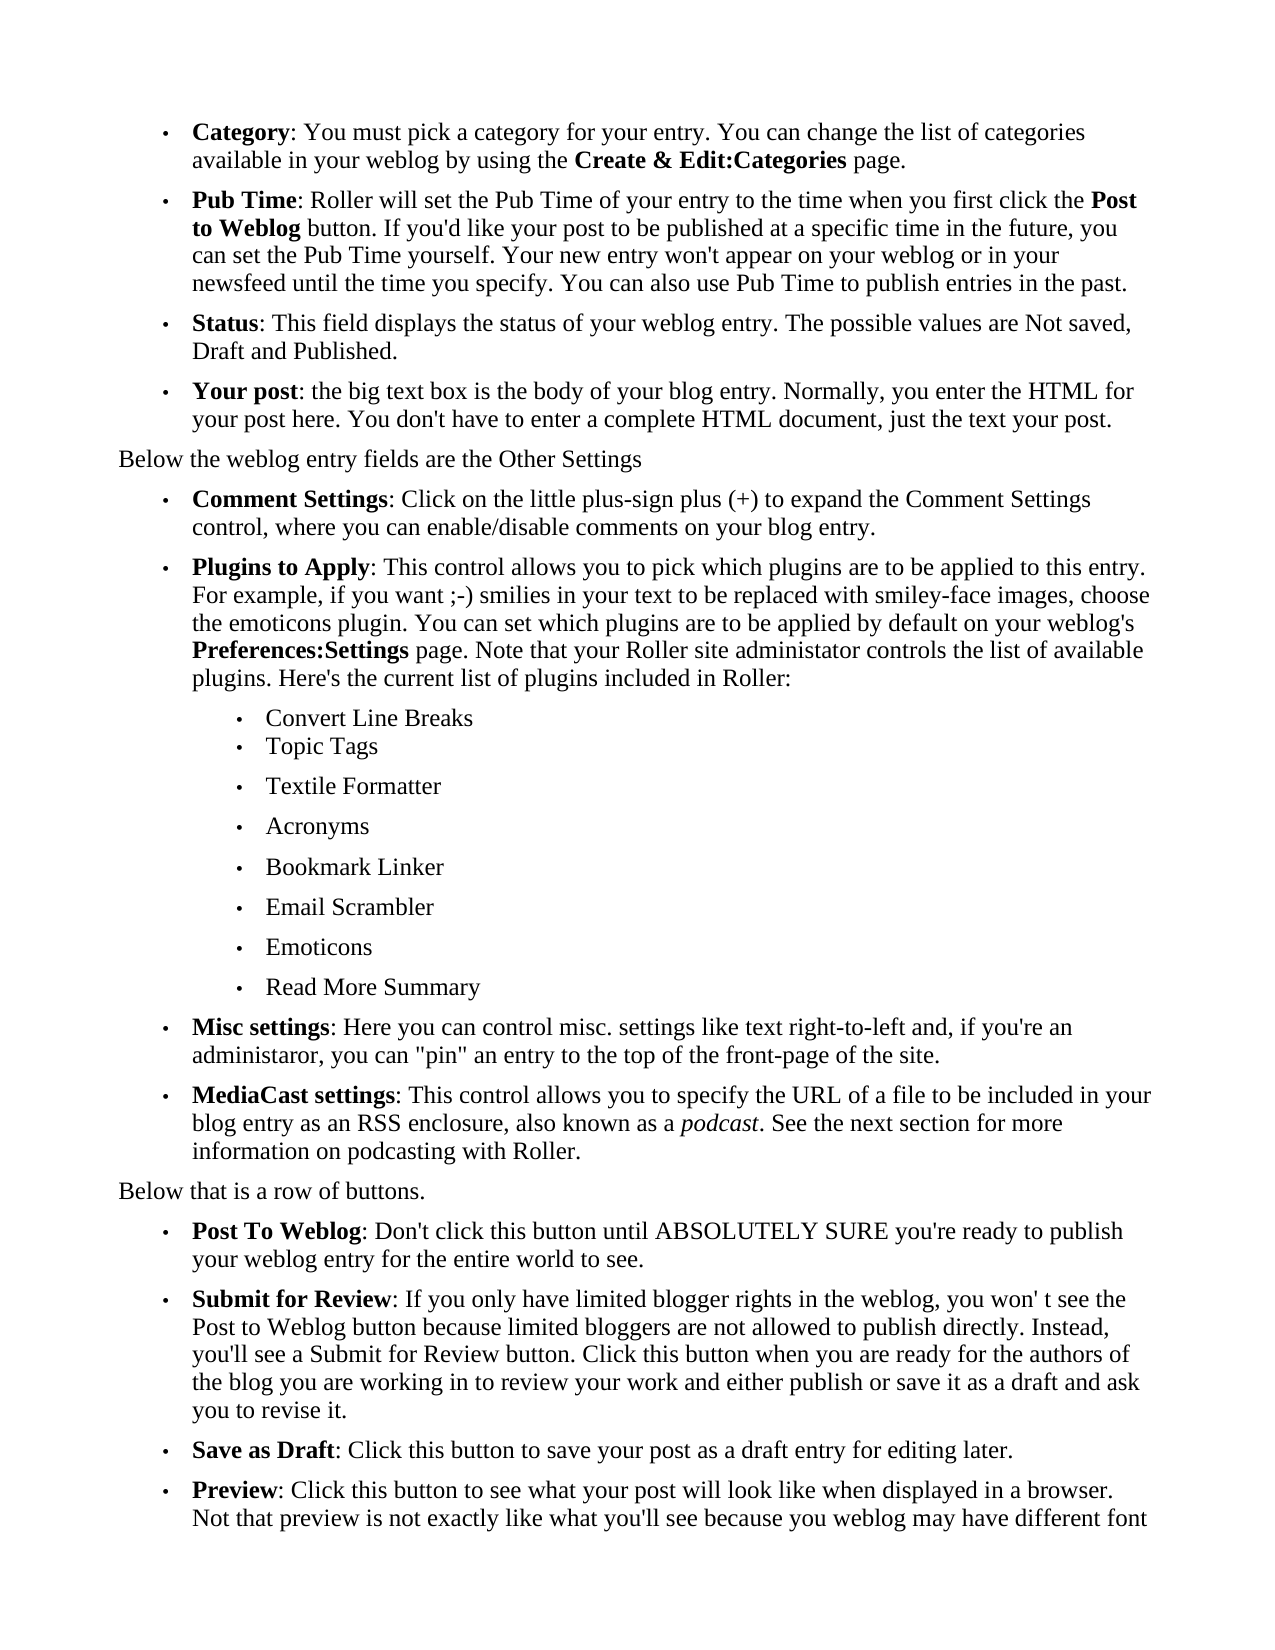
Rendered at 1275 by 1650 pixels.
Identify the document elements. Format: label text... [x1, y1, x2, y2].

list Bookmark Linker [236, 853, 1157, 880]
list MediaCast settings: This control allows you to specify the URL of a file to be included in your blog entry as an RSS enclosure, also known as a podcast. See the next section for more information on podcasting with Roller. [162, 1081, 1157, 1164]
list Plugins to Apply: This control allows you to pick which plugins are to be applied to this entry. For example, if you want ;-) smilies in your text to be replaced with smiley-face images, choose the emoticons plugin. You can set which plugins are to be applied by default on your weblog's Preferences:Settings page. Note that your Roller site administator controls the list of available plugins. Here's the current list of plugins included in Roller: [162, 553, 1157, 692]
list Acronyms [236, 812, 1157, 840]
list Pub Time: Roller will set the Pub Time of your entry to the time when you first click the Post to Weblog button. If you'd like your post to be published at a specific time in the future, you can set the Pub Time yourself. Your new entry won't appear on your weblog or in your newsfeed until the time you specify. You can also use Pub Time to publish entries in the past. [162, 186, 1157, 297]
list Your post: the big text box is the body of your blog entry. Normally, you enter the HTML for your post here. You don't have to enter a complete HTML document, just the text your post. [162, 377, 1157, 433]
list Read More Summary [236, 973, 1157, 1001]
text Below that is a row of buttons. [118, 1177, 1157, 1205]
list Convert Line Breaks [236, 704, 1157, 732]
list Status: This field displays the status of your weblog entry. The possible values are Not saved, Draft and Published. [162, 309, 1157, 365]
list Category: You must pick a category for your entry. You can change the list of categories available in your weblog by using the Create & Edit:Categories page. [162, 118, 1157, 173]
list Comment Settings: Click on the little plus-sign plus (+) to expand the Comment Settings control, where you can enable/disable comments on your blog entry. [162, 485, 1157, 541]
list Preview: Click this button to see what your post will look like when displayed in a browser. Not that preview is not exactly like what you'll see because you weblog may have different font [162, 1476, 1157, 1532]
list Emoticons [236, 933, 1157, 961]
list Topic Tags [236, 732, 1157, 760]
list Textile Formatter [236, 772, 1157, 800]
list Save as Draft: Click this button to save your post as a draft entry for editing later. [162, 1436, 1157, 1464]
list Email Scrambler [236, 893, 1157, 921]
list Post To Weblog: Don't click this button until ABSOLUTELY SURE you're ready to publish your weblog entry for the entire world to see. [162, 1217, 1157, 1273]
text Below the weblog entry fields are the Other Settings [118, 445, 1157, 473]
list Misc settings: Here you can control misc. settings like text right-to-left and, if you're an administaror, you can "pin" an entry to the top of the front-page of the site. [162, 1013, 1157, 1069]
list Submit for Review: If you only have limited blogger rights in the weblog, you won' t see the Post to Weblog button because limited bloggers are not allowed to publish directly. Instead, you'll see a Submit for Review button. Click this button when you are ready for the authors of the blog you are working in to review your work and either publish or save it as a draft and ask you to revise it. [162, 1285, 1157, 1424]
